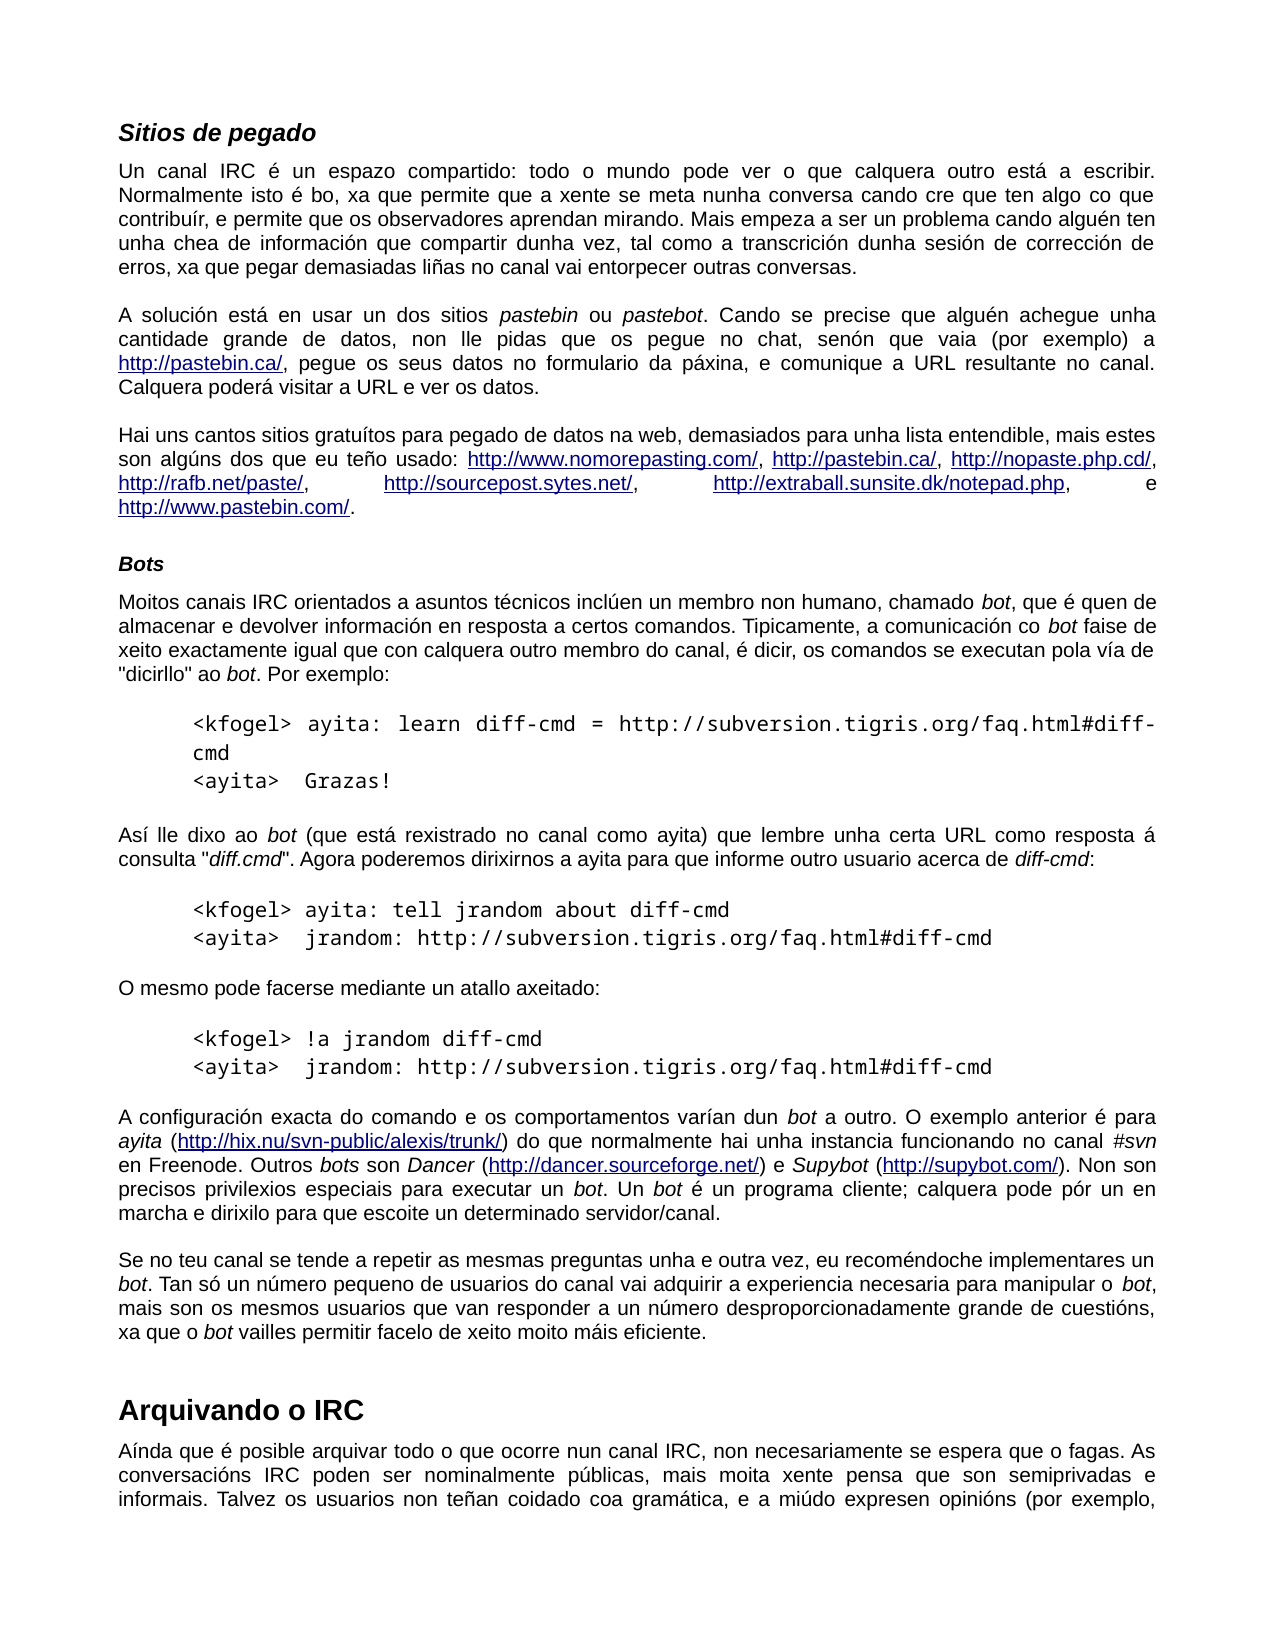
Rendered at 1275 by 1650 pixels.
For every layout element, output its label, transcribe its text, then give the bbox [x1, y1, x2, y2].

text Hai uns cantos sitios gratuítos para pegado de datos na web, demasiados para unha lista entendible, mais estes son algúns dos que eu teño usado: http://www.nomorepasting.com/, http://pastebin.ca/, http://nopaste.php.cd/, http://rafb.net/paste/, http://sourcepost.sytes.net/, http://extraball.sunsite.dk/notepad.php, e http://www.pastebin.com/. [118, 423, 1157, 518]
text Se no teu canal se tende a repetir as mesmas preguntas unha e outra vez, eu recoméndoche implementares un bot. Tan só un número pequeno de usuarios do canal vai adquirir a experiencia necesaria para manipular o bot, mais son os mesmos usuarios que van responder a un número desproporcionadamente grande de cuestións, xa que o bot vailles permitir facelo de xeito moito máis eficiente. [118, 1248, 1157, 1344]
text <kfogel> ayita: learn diff-cmd = http://subversion.tigris.org/faq.html#diff-cmd [192, 709, 1157, 766]
text Aínda que é posible arquivar todo o que ocorre nun canal IRC, non necesariamente se espera que o fagas. As conversacións IRC poden ser nominalmente públicas, mais moita xente pensa que son semiprivadas e informais. Talvez os usuarios non teñan coidado coa gramática, e a miúdo expresen opinións (por exemplo, [118, 1439, 1157, 1511]
text <ayita> Grazas! [192, 766, 1157, 795]
subtitle Bots [118, 543, 1157, 577]
text <ayita> jrandom: http://subversion.tigris.org/faq.html#diff-cmd [192, 923, 1157, 952]
text A solución está en usar un dos sitios pastebin ou pastebot. Cando se precise que alguén achegue unha cantidade grande de datos, non lle pidas que os pegue no chat, senón que vaia (por exemplo) a http://pastebin.ca/, pegue os seus datos no formulario da páxina, e comunique a URL resultante no canal. Calquera poderá visitar a URL e ver os datos. [118, 303, 1157, 399]
text <ayita> jrandom: http://subversion.tigris.org/faq.html#diff-cmd [192, 1052, 1157, 1081]
subtitle Arquivando o IRC [118, 1393, 1157, 1427]
text A configuración exacta do comando e os comportamentos varían dun bot a outro. O exemplo anterior é para ayita (http://hix.nu/svn-public/alexis/trunk/) do que normalmente hai unha instancia funcionando no canal #svn en Freenode. Outros bots son Dancer (http://dancer.sourceforge.net/) e Supybot (http://supybot.com/). Non son precisos privilexios especiais para executar un bot. Un bot é un programa cliente; calquera pode pór un en marcha e dirixilo para que escoite un determinado servidor/canal. [118, 1104, 1157, 1224]
text Un canal IRC é un espazo compartido: todo o mundo pode ver o que calquera outro está a escribir. Normalmente isto é bo, xa que permite que a xente se meta nunha conversa cando cre que ten algo co que contribuír, e permite que os observadores aprendan mirando. Mais empeza a ser un problema cando alguén ten unha chea de información que compartir dunha vez, tal como a transcrición dunha sesión de corrección de erros, xa que pegar demasiadas liñas no canal vai entorpecer outras conversas. [118, 159, 1157, 279]
text <kfogel> ayita: tell jrandom about diff-cmd [192, 895, 1157, 923]
text <kfogel> !a jrandom diff-cmd [192, 1024, 1157, 1052]
text Así lle dixo ao bot (que está rexistrado no canal como ayita) que lembre unha certa URL como resposta á consulta "diff.cmd". Agora poderemos dirixirnos a ayita para que informe outro usuario acerca de diff-cmd: [118, 823, 1157, 871]
text O mesmo pode facerse mediante un atallo axeitado: [118, 976, 1157, 1000]
subtitle Sitios de pegado [118, 118, 1157, 147]
text Moitos canais IRC orientados a asuntos técnicos inclúen un membro non humano, chamado bot, que é quen de almacenar e devolver información en resposta a certos comandos. Tipicamente, a comunicación co bot faise de xeito exactamente igual que con calquera outro membro do canal, é dicir, os comandos se executan pola vía de "dicirllo" ao bot. Por exemplo: [118, 589, 1157, 685]
